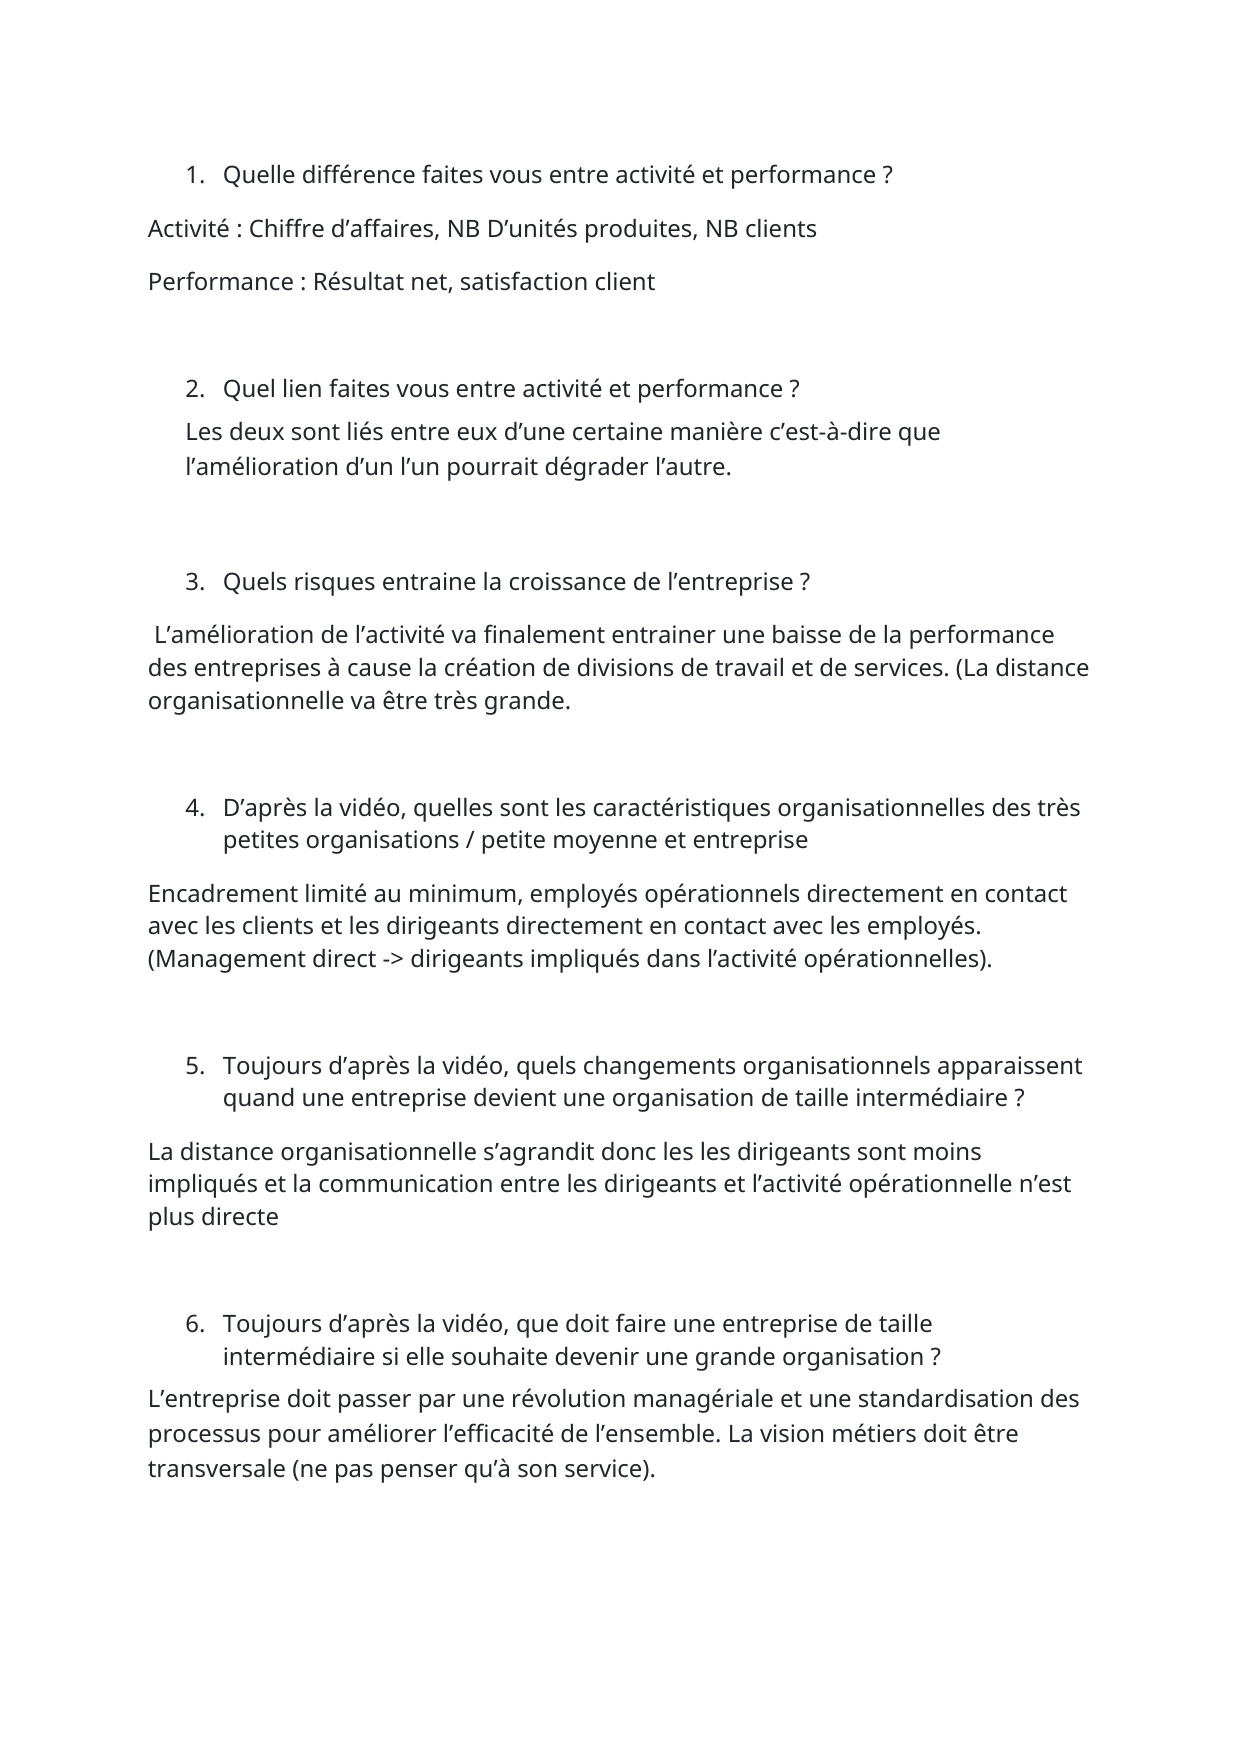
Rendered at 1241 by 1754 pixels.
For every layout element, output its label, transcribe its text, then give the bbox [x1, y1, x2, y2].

list D’après la vidéo, quelles sont les caractéristiques organisationnelles des très petites organisations / petite moyenne et entreprise [185, 790, 1093, 856]
list Quelle différence faites vous entre activité et performance ? [185, 158, 1093, 191]
list Toujours d’après la vidéo, que doit faire une entreprise de taille intermédiaire si elle souhaite devenir une grande organisation ? [185, 1307, 1093, 1372]
list Quels risques entraine la croissance de l’entreprise ? [185, 565, 1093, 597]
list Toujours d’après la vidéo, quels changements organisationnels apparaissent quand une entreprise devient une organisation de taille intermédiaire ? [185, 1048, 1093, 1114]
text L’amélioration de l’activité va finalement entrainer une baisse de la performance des entreprises à cause la création de divisions de travail et de services. (La distance organisationnelle va être très grande. [148, 618, 1093, 716]
text Activité : Chiffre d’affaires, NB D’unités produites, NB clients [148, 211, 1093, 244]
text La distance organisationnelle s’agrandit donc les les dirigeants sont moins impliqués et la communication entre les dirigeants et l’activité opérationnelle n’est plus directe [148, 1134, 1093, 1232]
text Encadrement limité au minimum, employés opérationnels directement en contact avec les clients et les dirigeants directement en contact avec les employés. (Management direct -> dirigeants impliqués dans l’activité opérationnelles). [148, 876, 1093, 974]
text Les deux sont liés entre eux d’une certaine manière c’est-à-dire que l’amélioration d’un l’un pourrait dégrader l’autre. [185, 415, 1093, 482]
text L’entreprise doit passer par une révolution managériale et une standardisation des processus pour améliorer l’efficacité de l’ensemble. La vision métiers doit être transversale (ne pas penser qu’à son service). [148, 1382, 1093, 1484]
list Quel lien faites vous entre activité et performance ? [185, 372, 1093, 404]
text Performance : Résultat net, satisfaction client [148, 265, 1093, 297]
